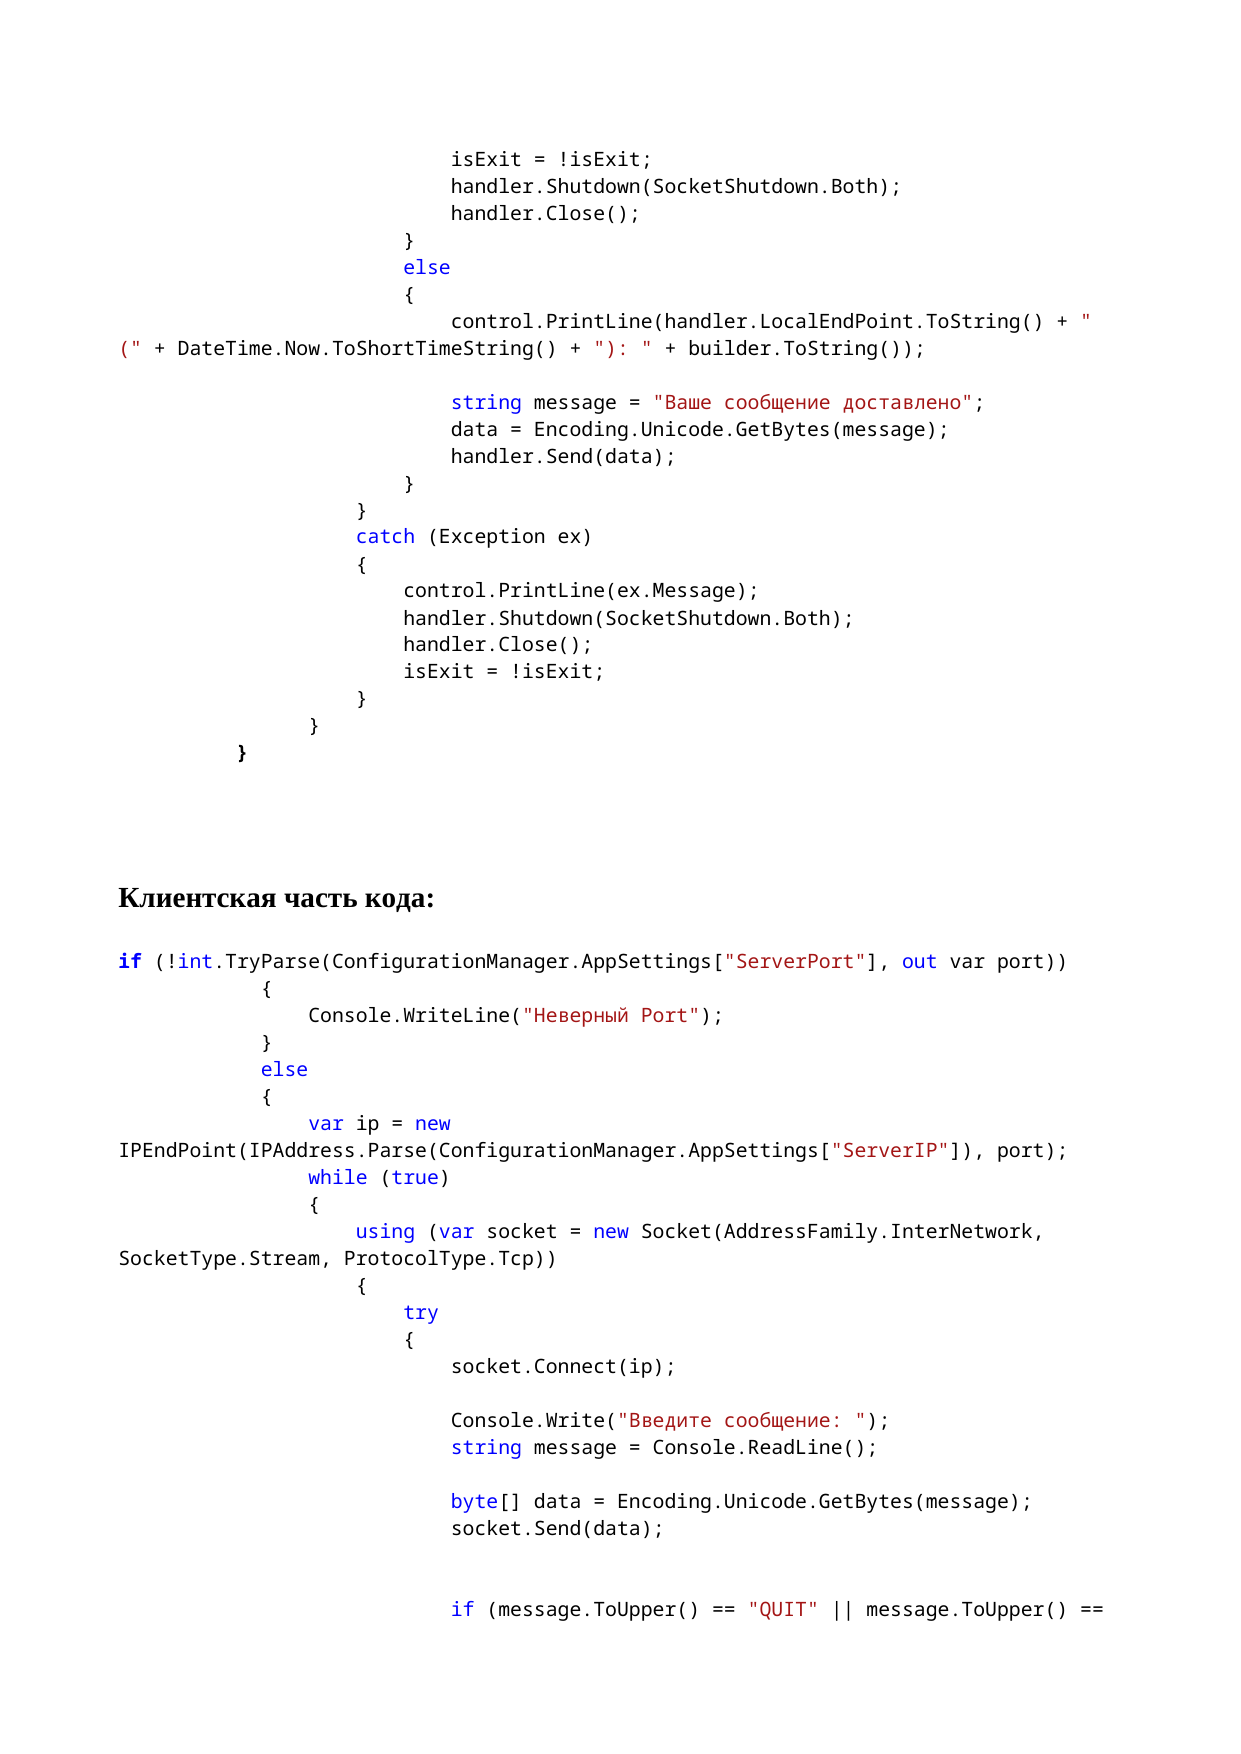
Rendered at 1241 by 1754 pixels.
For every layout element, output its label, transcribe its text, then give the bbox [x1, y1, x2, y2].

text else [118, 1056, 1122, 1083]
text data = Encoding.Unicode.GetBytes(message); [118, 415, 1122, 442]
text Console.WriteLine("Неверный Port"); [118, 1002, 1122, 1029]
text Клиентская часть кода: [118, 881, 1122, 914]
text string message = Console.ReadLine(); [118, 1433, 1122, 1460]
text { [118, 550, 1122, 577]
text } [118, 496, 1122, 523]
text catch (Exception ex) [118, 523, 1122, 550]
text { [118, 1191, 1122, 1217]
text handler.Shutdown(SocketShutdown.Both); [118, 172, 1122, 199]
text isExit = !isExit; [118, 145, 1122, 172]
text handler.Send(data); [118, 442, 1122, 469]
text socket.Send(data); [118, 1514, 1122, 1541]
text control.PrintLine(handler.LocalEndPoint.ToString() + " (" + DateTime.Now.ToShortTimeString() + "): " + builder.ToString()); [118, 307, 1122, 361]
text } [118, 685, 1122, 712]
text } [118, 226, 1122, 253]
text if (!int.TryParse(ConfigurationManager.AppSettings["ServerPort"], out var port)) [118, 948, 1122, 975]
text { [118, 1325, 1122, 1352]
text else [118, 253, 1122, 280]
text { [118, 1083, 1122, 1109]
text control.PrintLine(ex.Message); [118, 577, 1122, 604]
text { [118, 975, 1122, 1002]
text while (true) [118, 1163, 1122, 1191]
text } [118, 712, 1122, 739]
text string message = "Ваше сообщение доставлено"; [118, 388, 1122, 415]
text } [118, 469, 1122, 496]
text try [118, 1298, 1122, 1325]
text } [118, 1029, 1122, 1056]
text handler.Close(); [118, 631, 1122, 658]
text handler.Shutdown(SocketShutdown.Both); [118, 604, 1122, 631]
text Console.Write("Введите сообщение: "); [118, 1406, 1122, 1433]
text byte[] data = Encoding.Unicode.GetBytes(message); [118, 1487, 1122, 1514]
text { [118, 280, 1122, 307]
text var ip = new IPEndPoint(IPAddress.Parse(ConfigurationManager.AppSettings["ServerIP"]), port); [118, 1109, 1122, 1163]
text } [118, 739, 1122, 766]
text { [118, 1271, 1122, 1298]
text using (var socket = new Socket(AddressFamily.InterNetwork, SocketType.Stream, ProtocolType.Tcp)) [118, 1217, 1122, 1271]
text socket.Connect(ip); [118, 1352, 1122, 1379]
text if (message.ToUpper() == "QUIT" || message.ToUpper() == [118, 1595, 1122, 1622]
text isExit = !isExit; [118, 658, 1122, 685]
text handler.Close(); [118, 199, 1122, 226]
